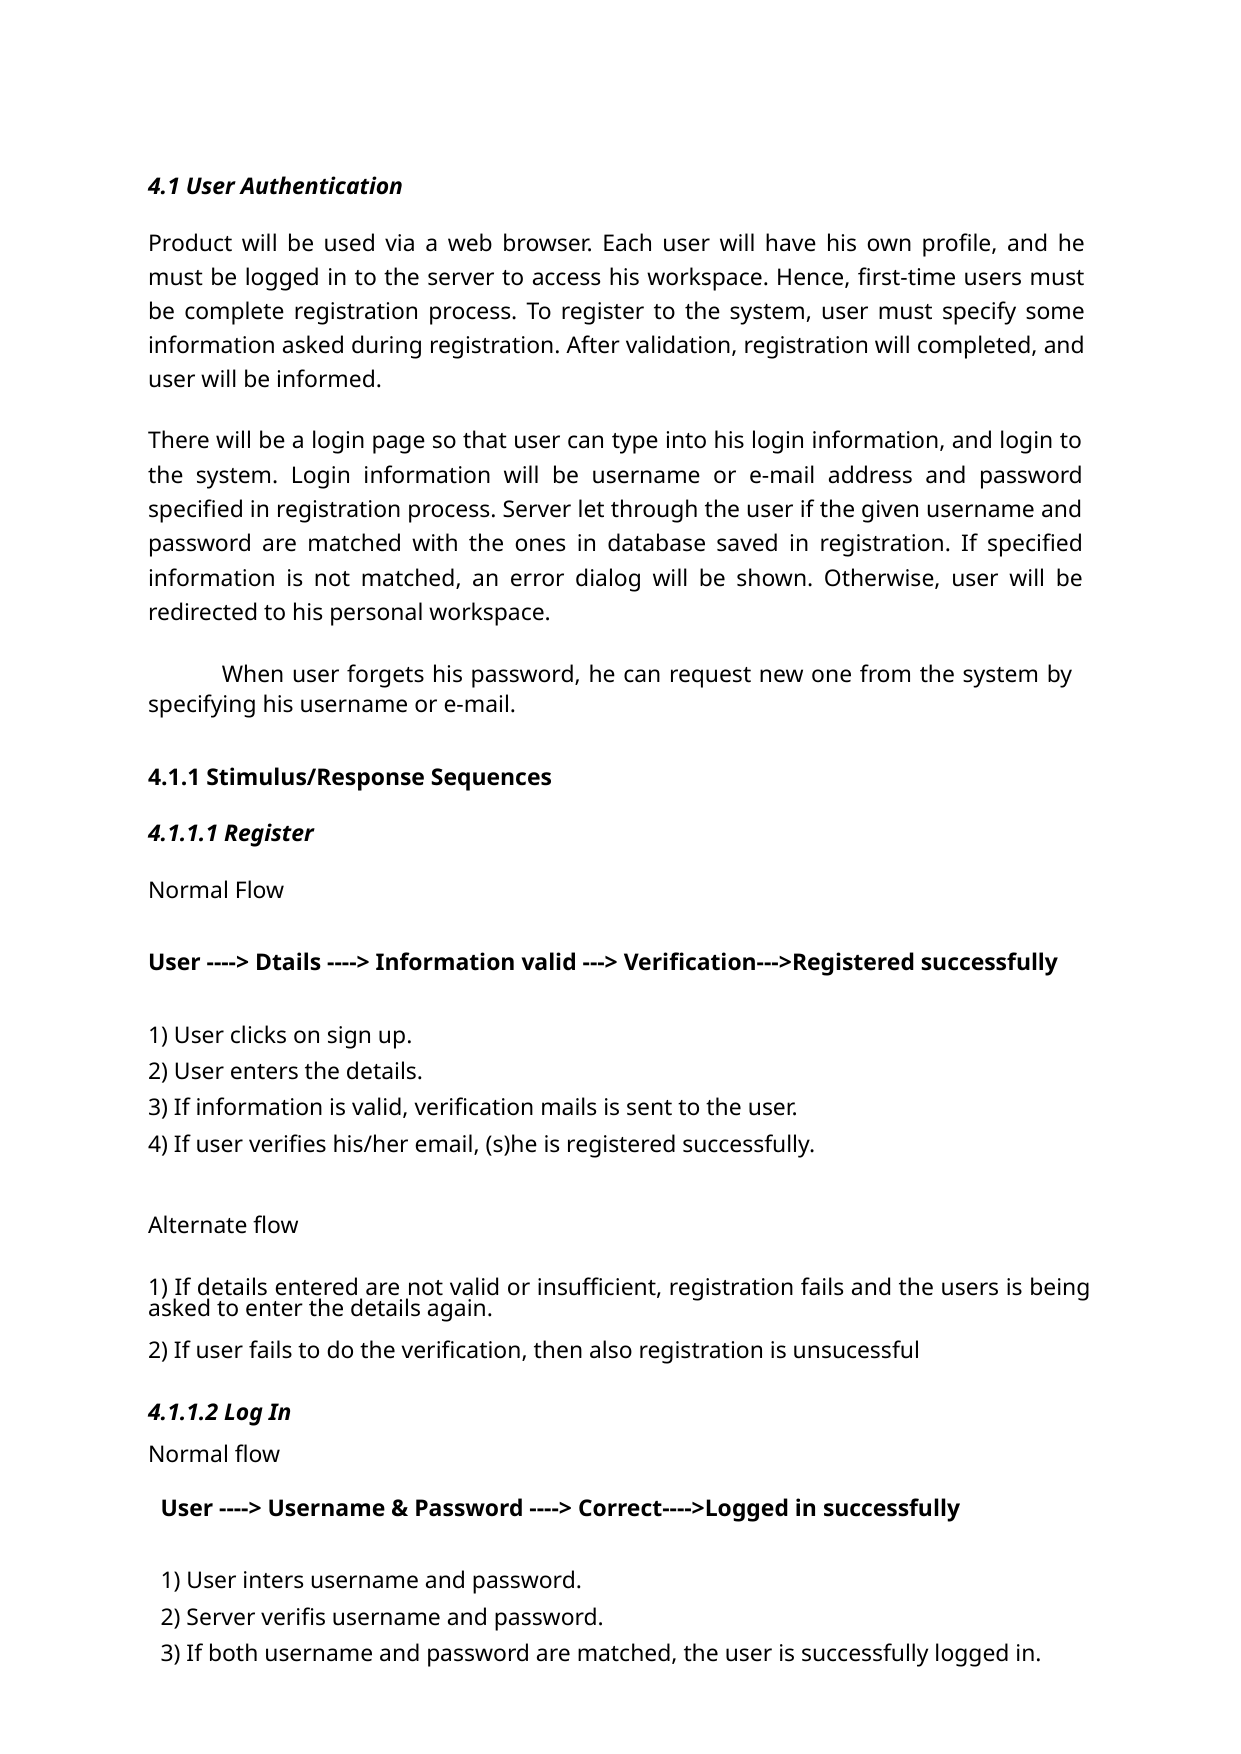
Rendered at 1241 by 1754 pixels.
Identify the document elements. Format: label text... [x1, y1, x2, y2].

text 3) If both username and password are matched, the user is successfully logged in. [160, 1632, 1092, 1668]
text Alternate flow [148, 1216, 1092, 1237]
text 2) Server verifis username and password. [160, 1596, 1092, 1632]
text Normal flow [148, 1446, 1092, 1466]
text 4) If user verifies his/her email, (s)he is registered successfully. [148, 1123, 1092, 1159]
text 4.1.1.2 Log In [148, 1404, 1092, 1425]
text There will be a login page so that user can type into his login information, and login to the system. Login information will be username or e-mail address and password specified in registration process. Server let through the user if the given username and password are matched with the ones in database saved in registration. If specified information is not matched, an error dialog will be shown. Otherwise, user will be redirected to his personal workspace. [148, 424, 1084, 627]
text 2) User enters the details. [148, 1051, 1092, 1087]
text Product will be used via a web browser. Each user will have his own profile, and he must be logged in to the server to access his workspace. Hence, first-time users must be complete registration process. To register to the system, user must specify some information asked during registration. After validation, registration will completed, and user will be informed. [148, 227, 1086, 394]
text 1) User clicks on sign up. [148, 1014, 1092, 1051]
text 1) User inters username and password. [160, 1560, 1092, 1596]
text 4.1.1.1 Register [148, 817, 1092, 848]
text User ----> Dtails ----> Information valid ---> Verification--->Registered successfully [148, 942, 1092, 978]
text 1) If details entered are not valid or insufficient, registration fails and the users is being asked to enter the details again. [148, 1279, 1092, 1321]
text When user forgets his password, he can request new one from the system by specifying his username or e-mail. [148, 658, 1073, 720]
text 3) If information is valid, verification mails is sent to the user. [148, 1087, 1092, 1123]
text 2) If user fails to do the verification, then also registration is unsucessful [148, 1341, 1092, 1362]
text User ----> Username & Password ----> Correct---->Logged in successfully [160, 1487, 1092, 1523]
text 4.1 User Authentication [148, 170, 1092, 202]
text 4.1.1 Stimulus/Response Sequences [148, 761, 1092, 793]
text Normal Flow [148, 869, 1092, 906]
